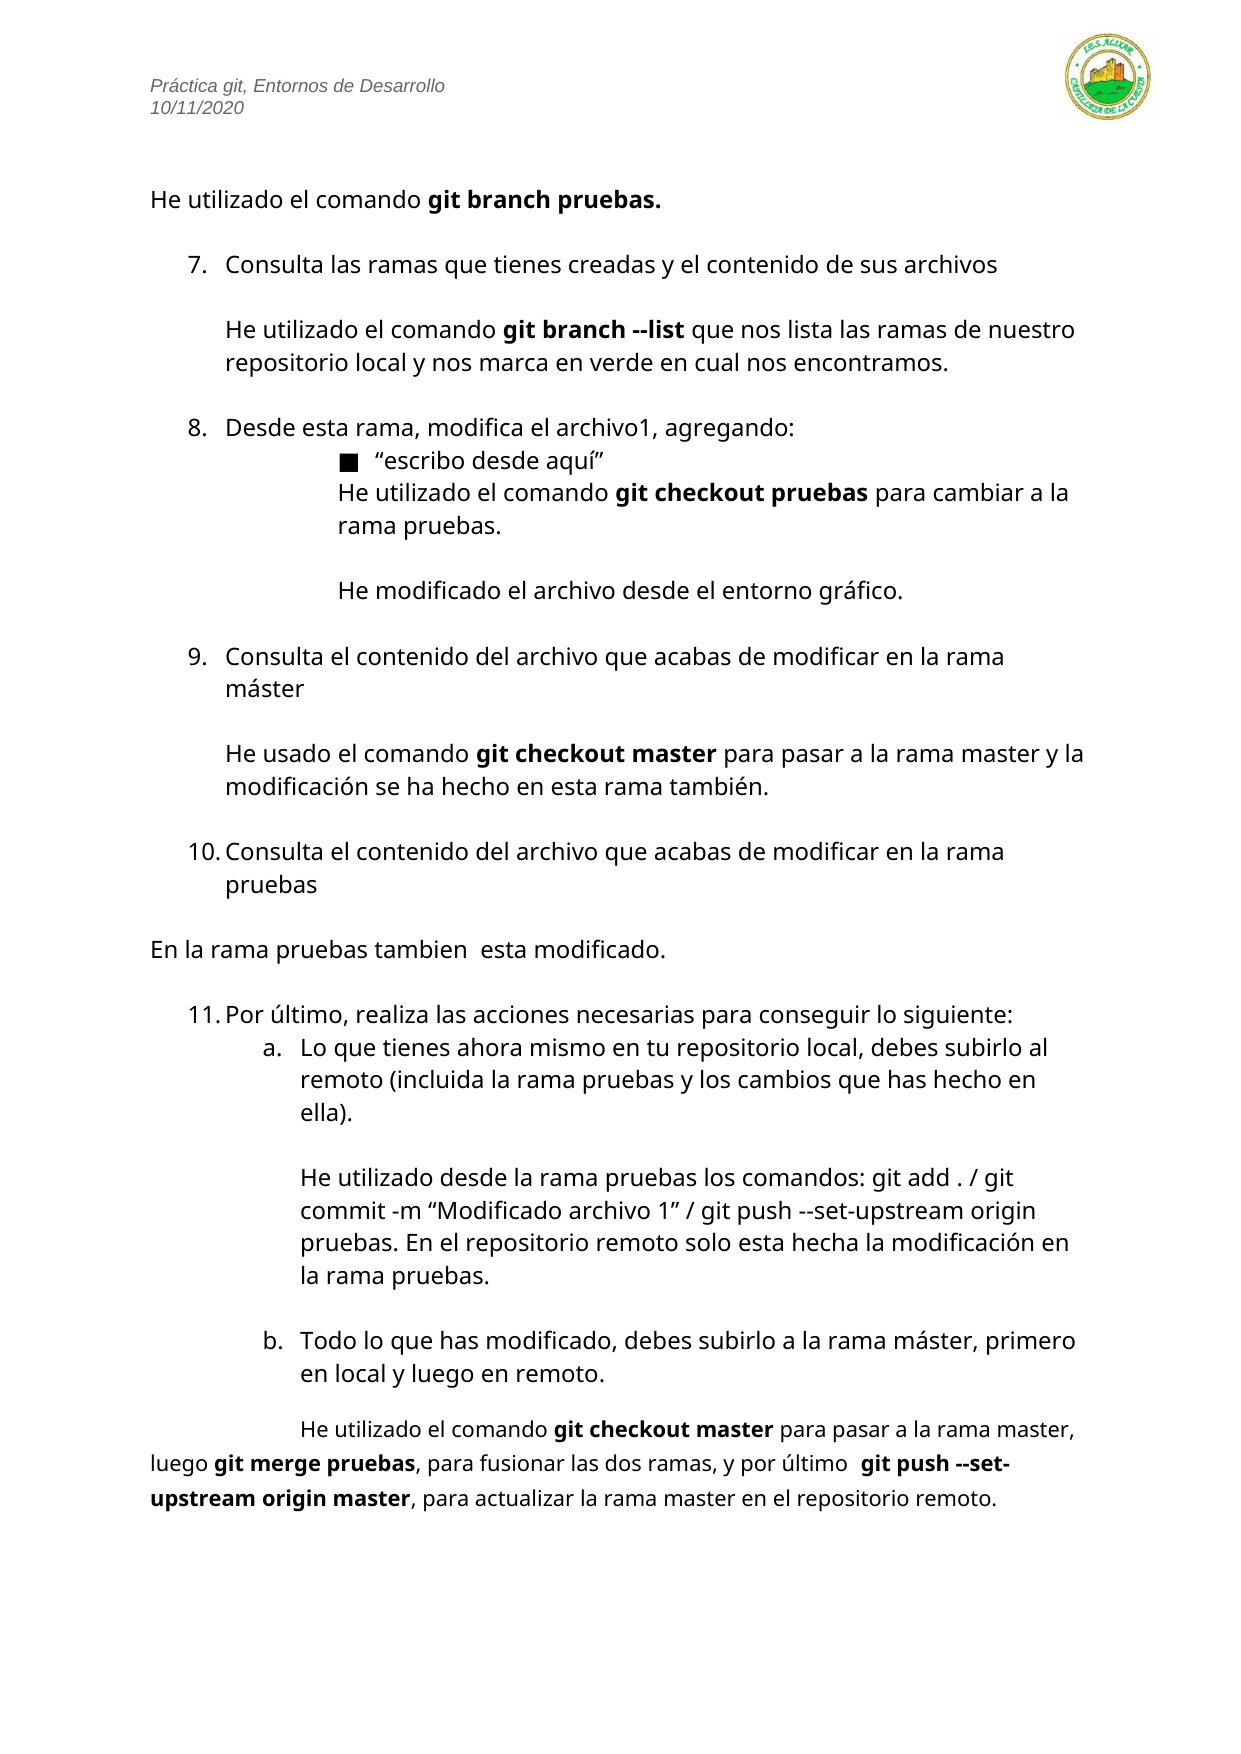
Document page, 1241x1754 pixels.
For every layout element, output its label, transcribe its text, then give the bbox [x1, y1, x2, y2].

list Lo que tienes ahora mismo en tu repositorio local, debes subirlo al remoto (incluida la rama pruebas y los cambios que has hecho en ella). [262, 1031, 1090, 1128]
list “escribo desde aquí” [337, 444, 1090, 476]
text He utilizado el comando git checkout master para pasar a la rama master, luego git merge pruebas, para fusionar las dos ramas, y por último git push --set-upstream origin master, para actualizar la rama master en el repositorio remoto. [150, 1414, 1090, 1512]
picture [1059, 28, 1156, 125]
list Consulta las ramas que tienes creadas y el contenido de sus archivos [187, 248, 1090, 281]
list Todo lo que has modificado, debes subirlo a la rama máster, primero en local y luego en remoto. [262, 1324, 1090, 1389]
list He usado el comando git checkout master para pasar a la rama master y la modificación se ha hecho en esta rama también. [187, 737, 1090, 835]
list He utilizado el comando git checkout pruebas para cambiar a la rama pruebas. [337, 476, 1090, 541]
list He modificado el archivo desde el entorno gráfico. [337, 574, 1090, 639]
list En la rama pruebas tambien esta modificado. [150, 933, 1090, 998]
list He utilizado el comando git branch pruebas. [150, 183, 1090, 248]
list Consulta el contenido del archivo que acabas de modificar en la rama pruebas [187, 835, 1090, 900]
list He utilizado desde la rama pruebas los comandos: git add . / git commit -m “Modificado archivo 1” / git push --set-upstream origin pruebas. En el repositorio remoto solo esta hecha la modificación en la rama pruebas. [262, 1161, 1090, 1324]
list Desde esta rama, modifica el archivo1, agregando: [187, 411, 1090, 444]
list Por último, realiza las acciones necesarias para conseguir lo siguiente: [187, 998, 1090, 1031]
list He utilizado el comando git branch --list que nos lista las ramas de nuestro repositorio local y nos marca en verde en cual nos encontramos. [187, 313, 1090, 411]
list Consulta el contenido del archivo que acabas de modificar en la rama máster [187, 639, 1090, 704]
